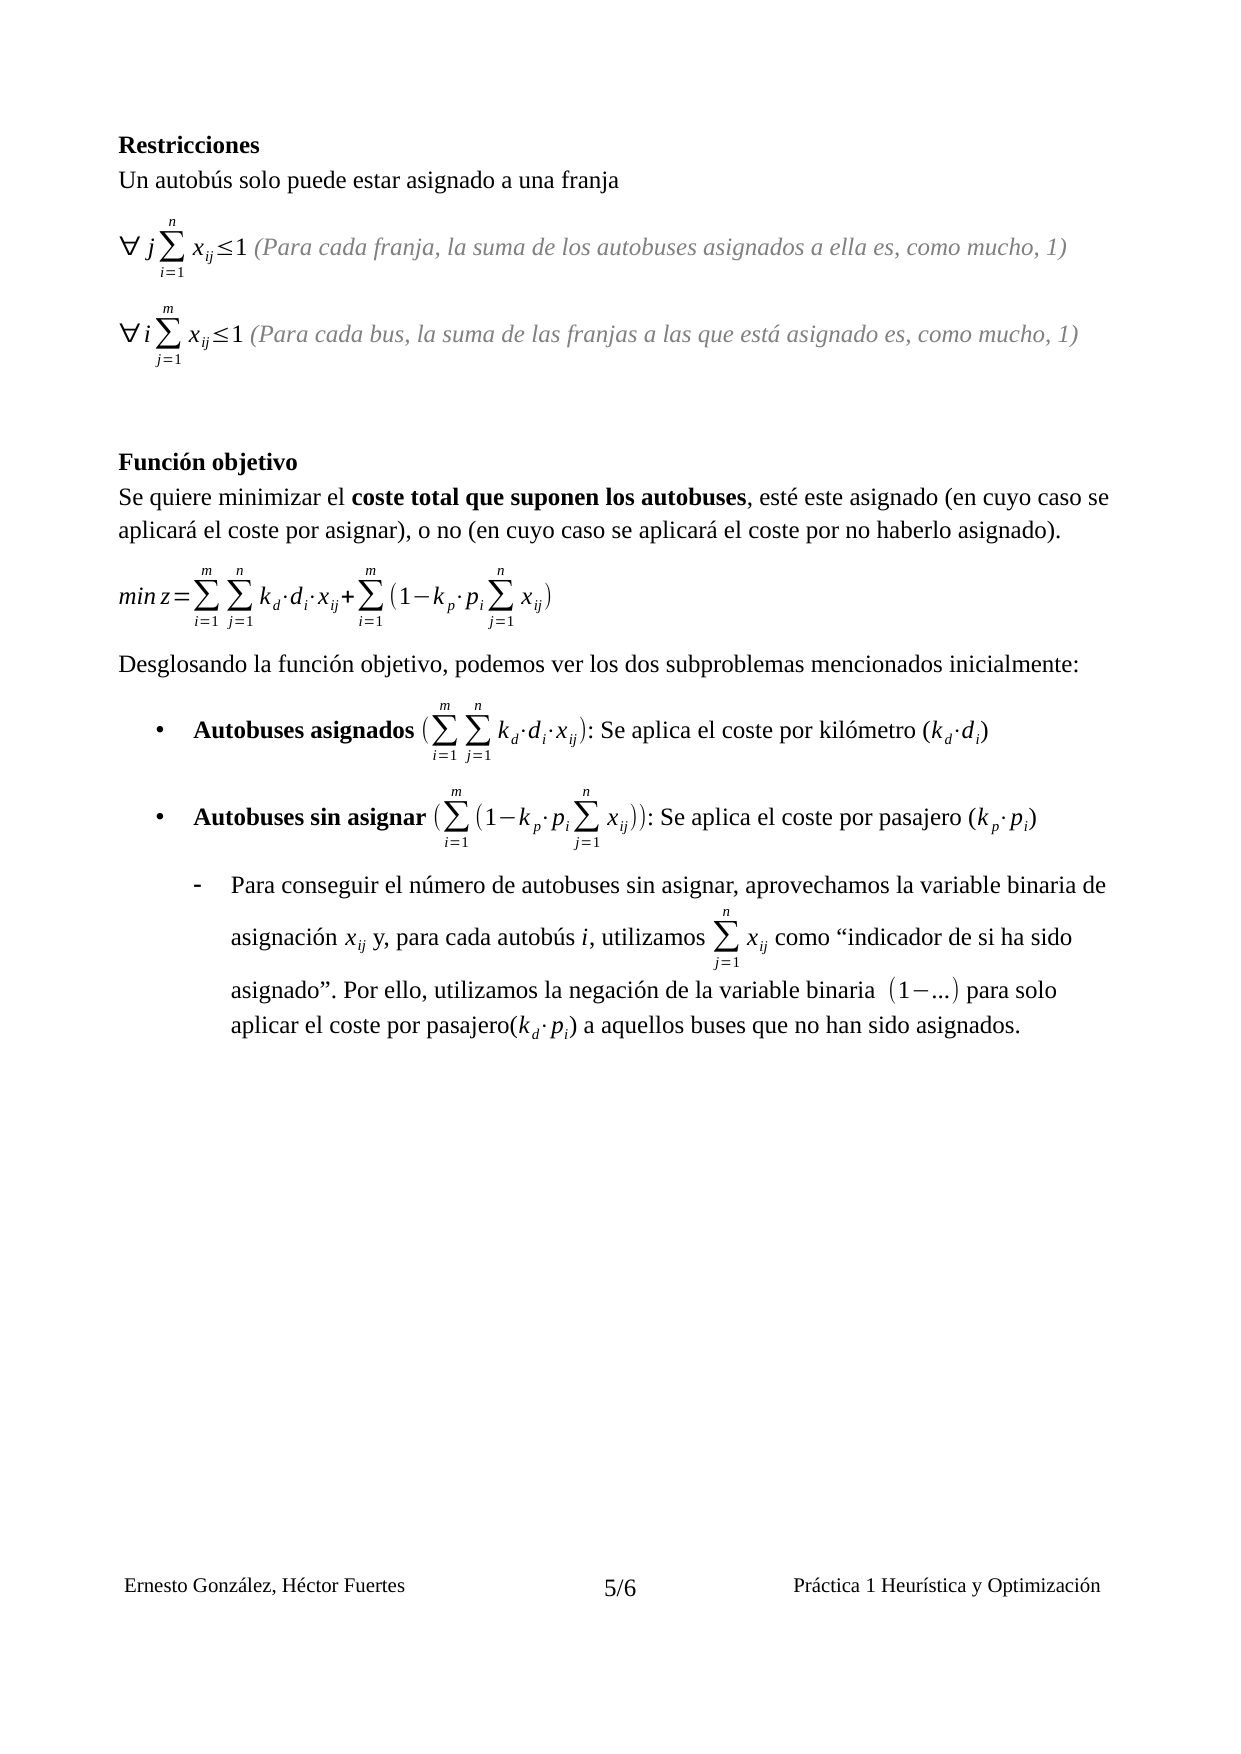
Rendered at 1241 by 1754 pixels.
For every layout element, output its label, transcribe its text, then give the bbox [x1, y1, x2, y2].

list Autobuses sin asignar : Se aplica el coste por pasajero () [156, 783, 1122, 851]
text (Para cada bus, la suma de las franjas a las que está asignado es, como mucho, 1) [118, 300, 1122, 368]
subtitle Función objetivo [118, 447, 1122, 475]
text Se quiere minimizar el coste total que suponen los autobuses, esté este asignado (en cuyo caso se aplicará el coste por asignar), o no (en cuyo caso se aplicará el coste por no haberlo asignado). [118, 482, 1122, 543]
subtitle Restricciones [118, 131, 1122, 159]
text Un autobús solo puede estar asignado a una franja [118, 166, 1122, 194]
text (Para cada franja, la suma de los autobuses asignados a ella es, como mucho, 1) [118, 213, 1122, 281]
list Para conseguir el número de autobuses sin asignar, aprovechamos la variable binaria de asignación y, para cada autobús , utilizamos como “indicador de si ha sido asignado”. Por ello, utilizamos la negación de la variable binaria para solo aplicar el coste por pasajero() a aquellos buses que no han sido asignados. [193, 870, 1122, 1042]
list Autobuses asignados : Se aplica el coste por kilómetro () [156, 697, 1122, 764]
text Desglosando la función objetivo, podemos ver los dos subproblemas mencionados inicialmente: [118, 649, 1122, 678]
